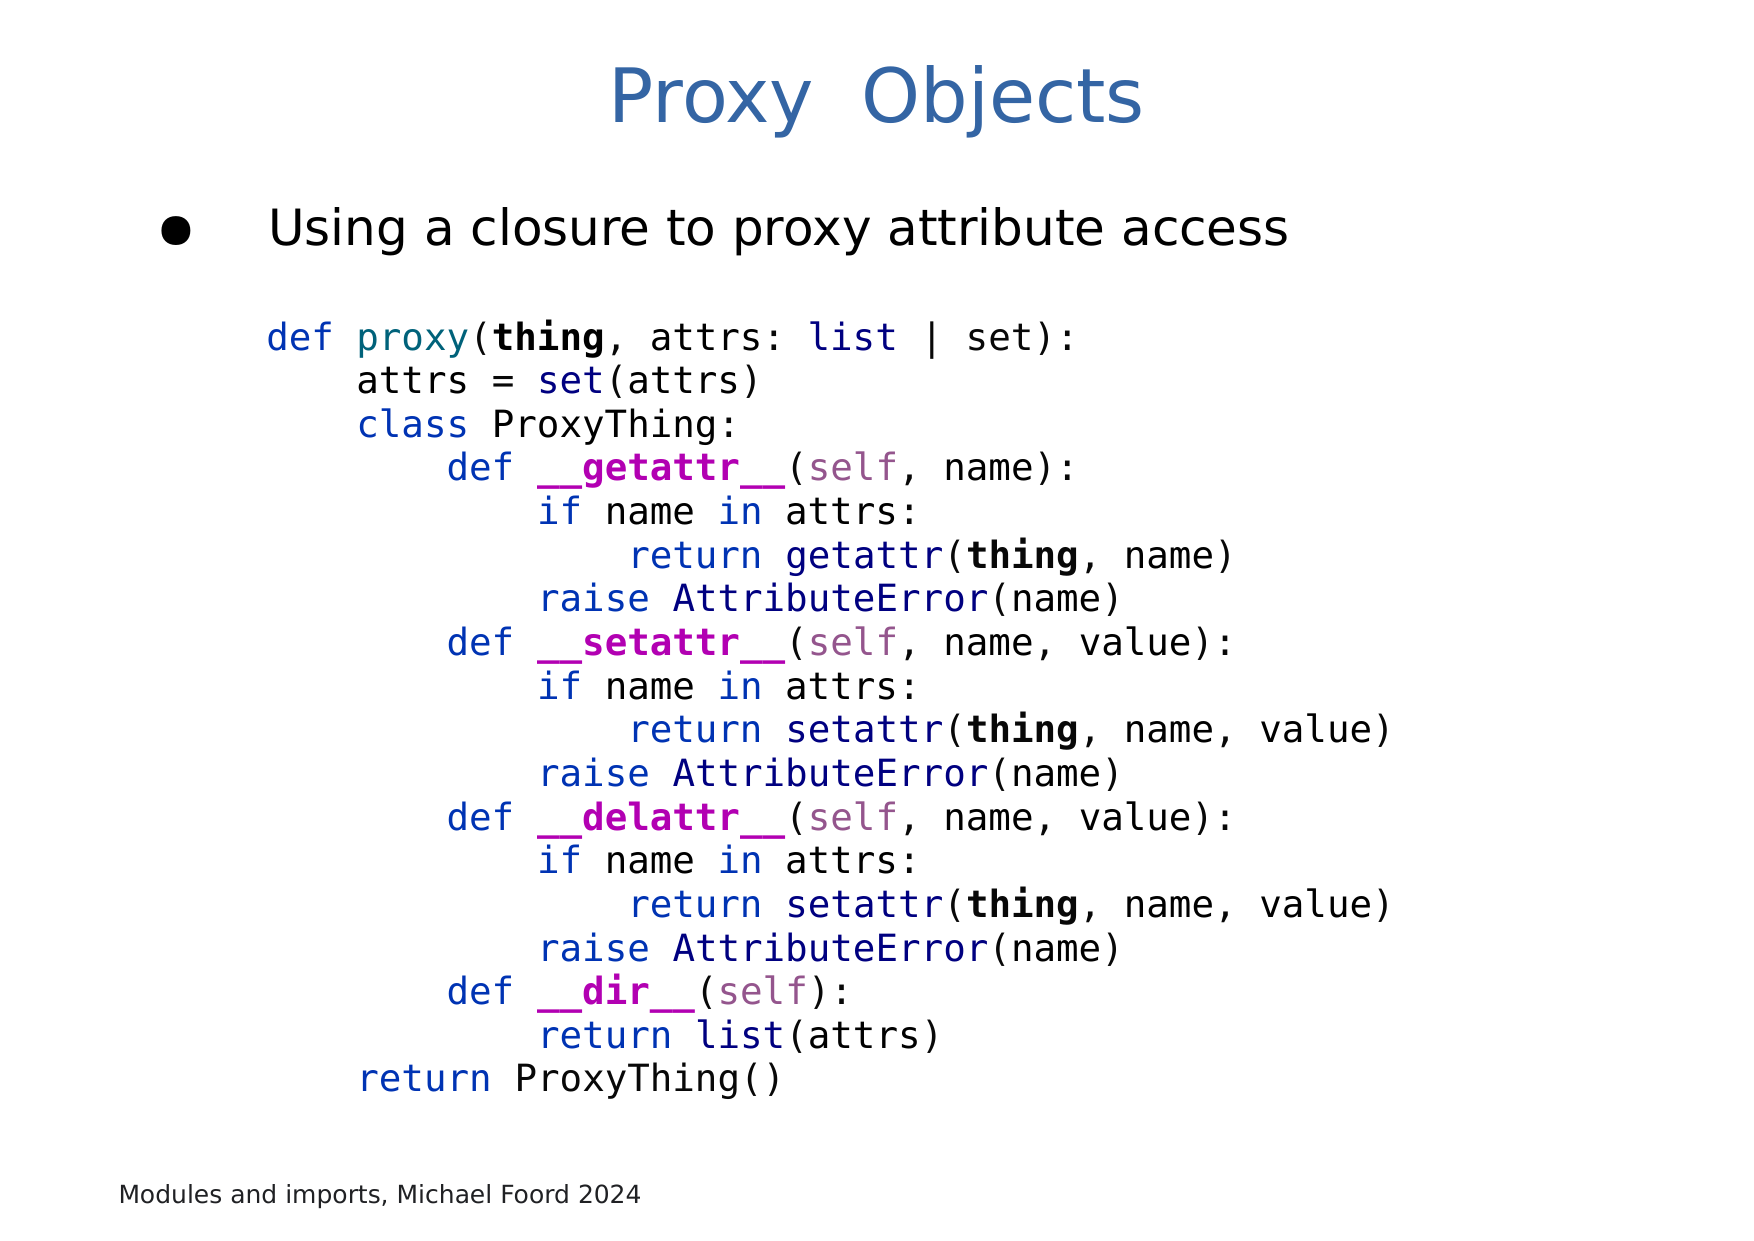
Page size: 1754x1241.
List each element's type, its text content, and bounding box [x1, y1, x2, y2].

subtitle Proxy Objects [118, 53, 1636, 140]
text def proxy(thing, attrs: list | set): attrs = set(attrs) class ProxyThing: def __getattr__(self, name): if name in attrs: return getattr(thing, name) raise AttributeError(name) def __setattr__(self, name, value): if name in attrs: return setattr(thing, name, value) raise AttributeError(name) def __delattr__(self, name, value): if name in attrs: return setattr(thing, name, value) raise AttributeError(name) def __dir__(self): return list(attrs) return ProxyThing() [266, 315, 1636, 1101]
list Using a closure to proxy attribute access [156, 199, 1636, 257]
